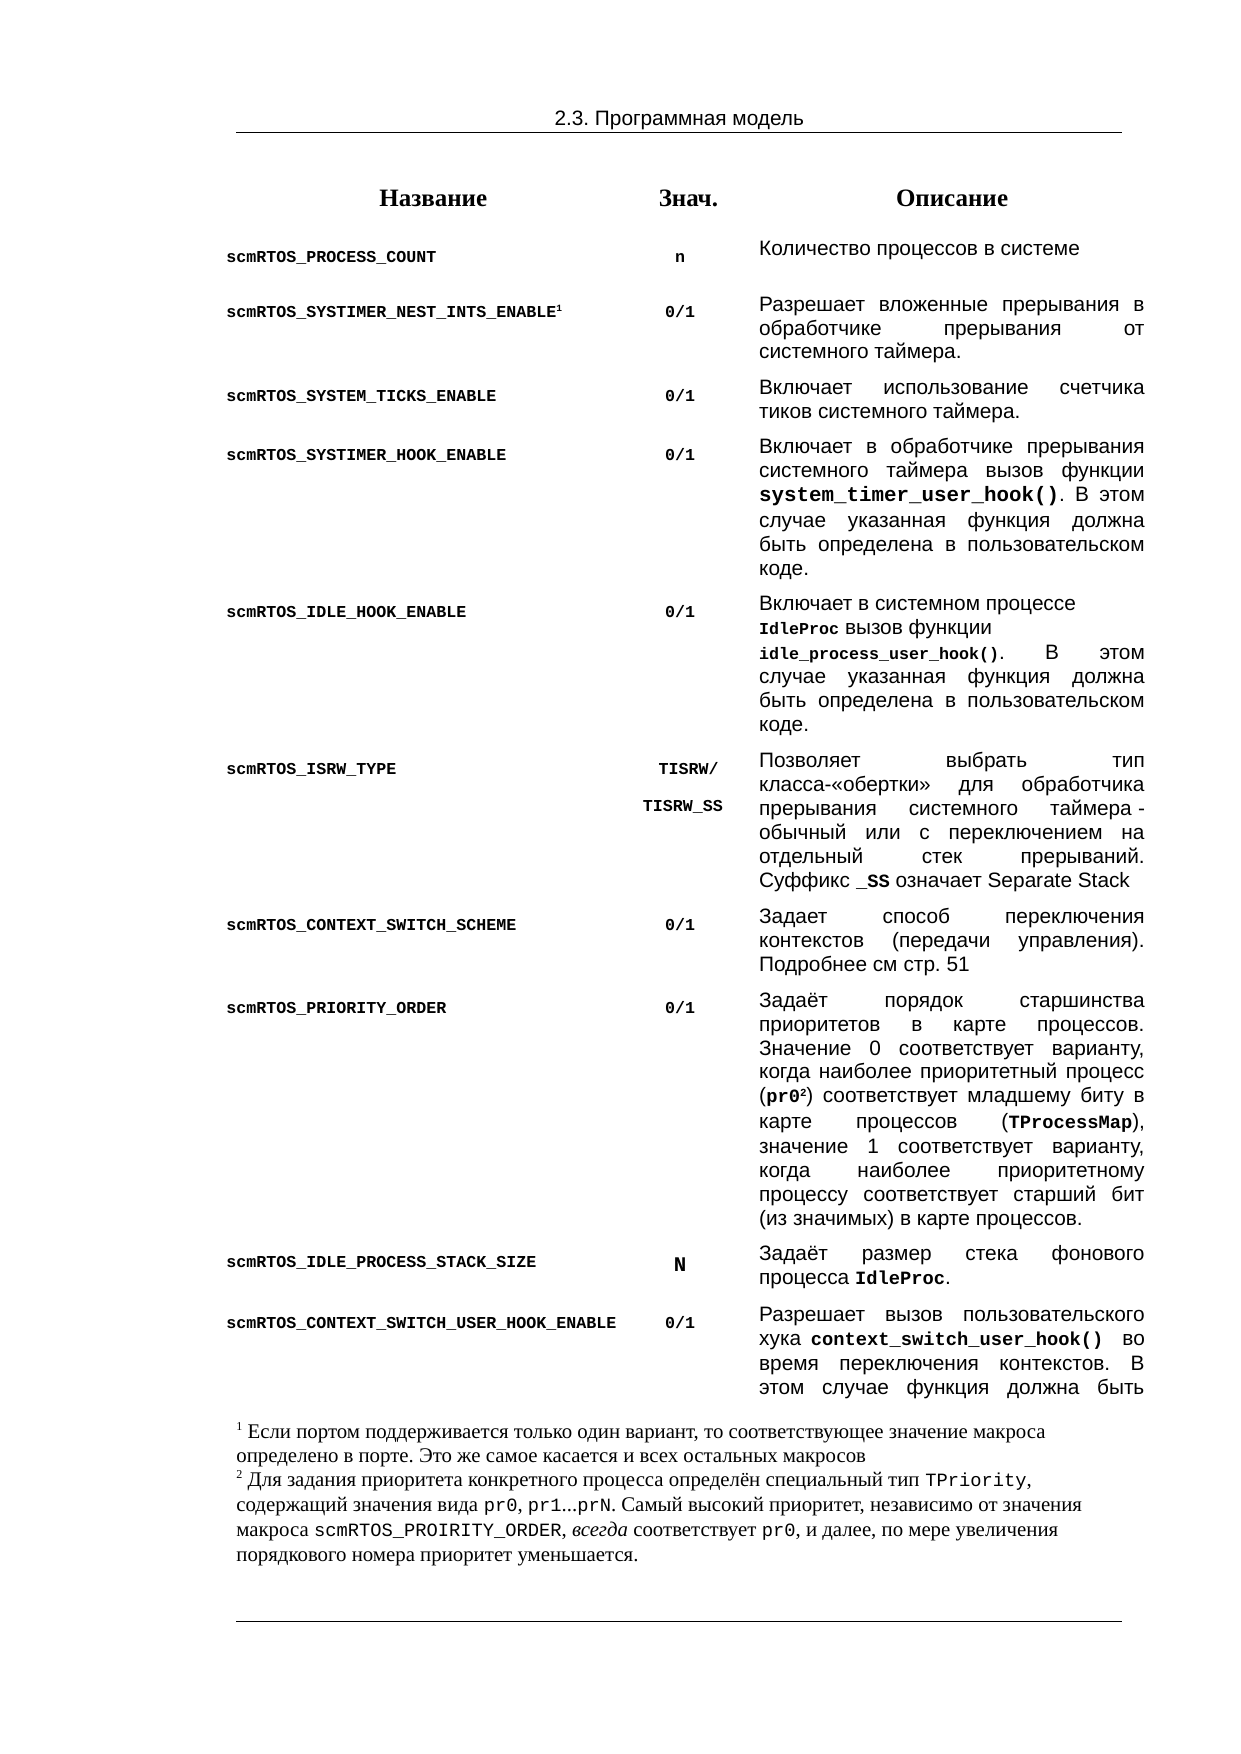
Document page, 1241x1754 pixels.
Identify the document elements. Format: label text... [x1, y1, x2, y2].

table_cell scmRTOS_PROCESS_COUNT [219, 230, 629, 286]
table_header Описание [730, 165, 1150, 230]
table_cell scmRTOS_SYSTIMER_NEST_INTS_ENABLE [219, 286, 629, 369]
table_cell 0/1 [629, 369, 729, 428]
table_cell 0/1 [629, 1296, 729, 1404]
table_cell Включает в обработчике прерывания системного таймера вызов функции system_timer_user_hook(). В этом случае указанная функция должна быть определена в пользовательском коде. [730, 429, 1150, 586]
table_cell scmRTOS_SYSTEM_TICKS_ENABLE [219, 369, 629, 428]
table_cell n [629, 230, 729, 286]
table_cell Разрешает вызов пользовательского хука context_switch_user_hook() во время переключения контекстов. В этом случае функция должна быть [730, 1296, 1150, 1404]
table_header Название [219, 165, 629, 230]
table_cell 0/1 [629, 899, 729, 982]
table_cell Разрешает вложенные прерывания в обработчике прерывания от системного таймера. [730, 286, 1150, 369]
table_cell scmRTOS_CONTEXT_SWITCH_USER_HOOK_ENABLE [219, 1296, 629, 1404]
table_cell scmRTOS_SYSTIMER_HOOK_ENABLE [219, 429, 629, 586]
table_header Знач. [629, 165, 729, 230]
table_cell 0/1 [629, 429, 729, 586]
table_cell scmRTOS_PRIORITY_ORDER [219, 982, 629, 1235]
table_cell scmRTOS_IDLE_HOOK_ENABLE [219, 586, 629, 742]
table_cell N [629, 1235, 729, 1296]
table_cell 0/1 [629, 982, 729, 1235]
table_cell 0/1 [629, 286, 729, 369]
table_cell Задаёт порядок старшинства приоритетов в карте процессов. Значение 0 соответствует варианту, когда наиболее приоритетный процесс (pr0) соответствует младшему биту в карте процессов (TPro⁠cess⁠Map), значение 1 соответствует варианту, когда наиболее приоритетному процессу соответствует старший бит (из значимых) в карте процессов. [730, 982, 1150, 1235]
table_cell Задает способ переключения контекстов (передачи управления). Подробнее см стр. 50 [730, 899, 1150, 982]
table_cell Задаёт размер стека фонового процесса IdleProc. [730, 1235, 1150, 1296]
table_cell TISRW/ TISRW_SS [629, 742, 729, 898]
table_cell scmRTOS_IDLE_PROCESS_STACK_SIZE [219, 1235, 629, 1296]
table_cell 0/1 [629, 586, 729, 742]
table_cell scmRTOS_ISRW_TYPE [219, 742, 629, 898]
table_cell scmRTOS_CONTEXT_SWITCH_SCHEME [219, 899, 629, 982]
table_cell Количество процессов в системе [730, 230, 1150, 286]
table_cell Позволяет выбрать тип класса-«обертки» для обработчика прерывания системного таймера - обычный или с переключением на отдельный стек прерываний. Суффикс _SS означает Separate Stack [730, 742, 1150, 898]
table_cell Включает использование счетчика тиков системного таймера. [730, 369, 1150, 428]
table_cell Включает в системном процессе IdleProc вызов функции idle_process_user_hook(). В этом случае указанная функция должна быть определена в пользовательском коде. [730, 586, 1150, 742]
